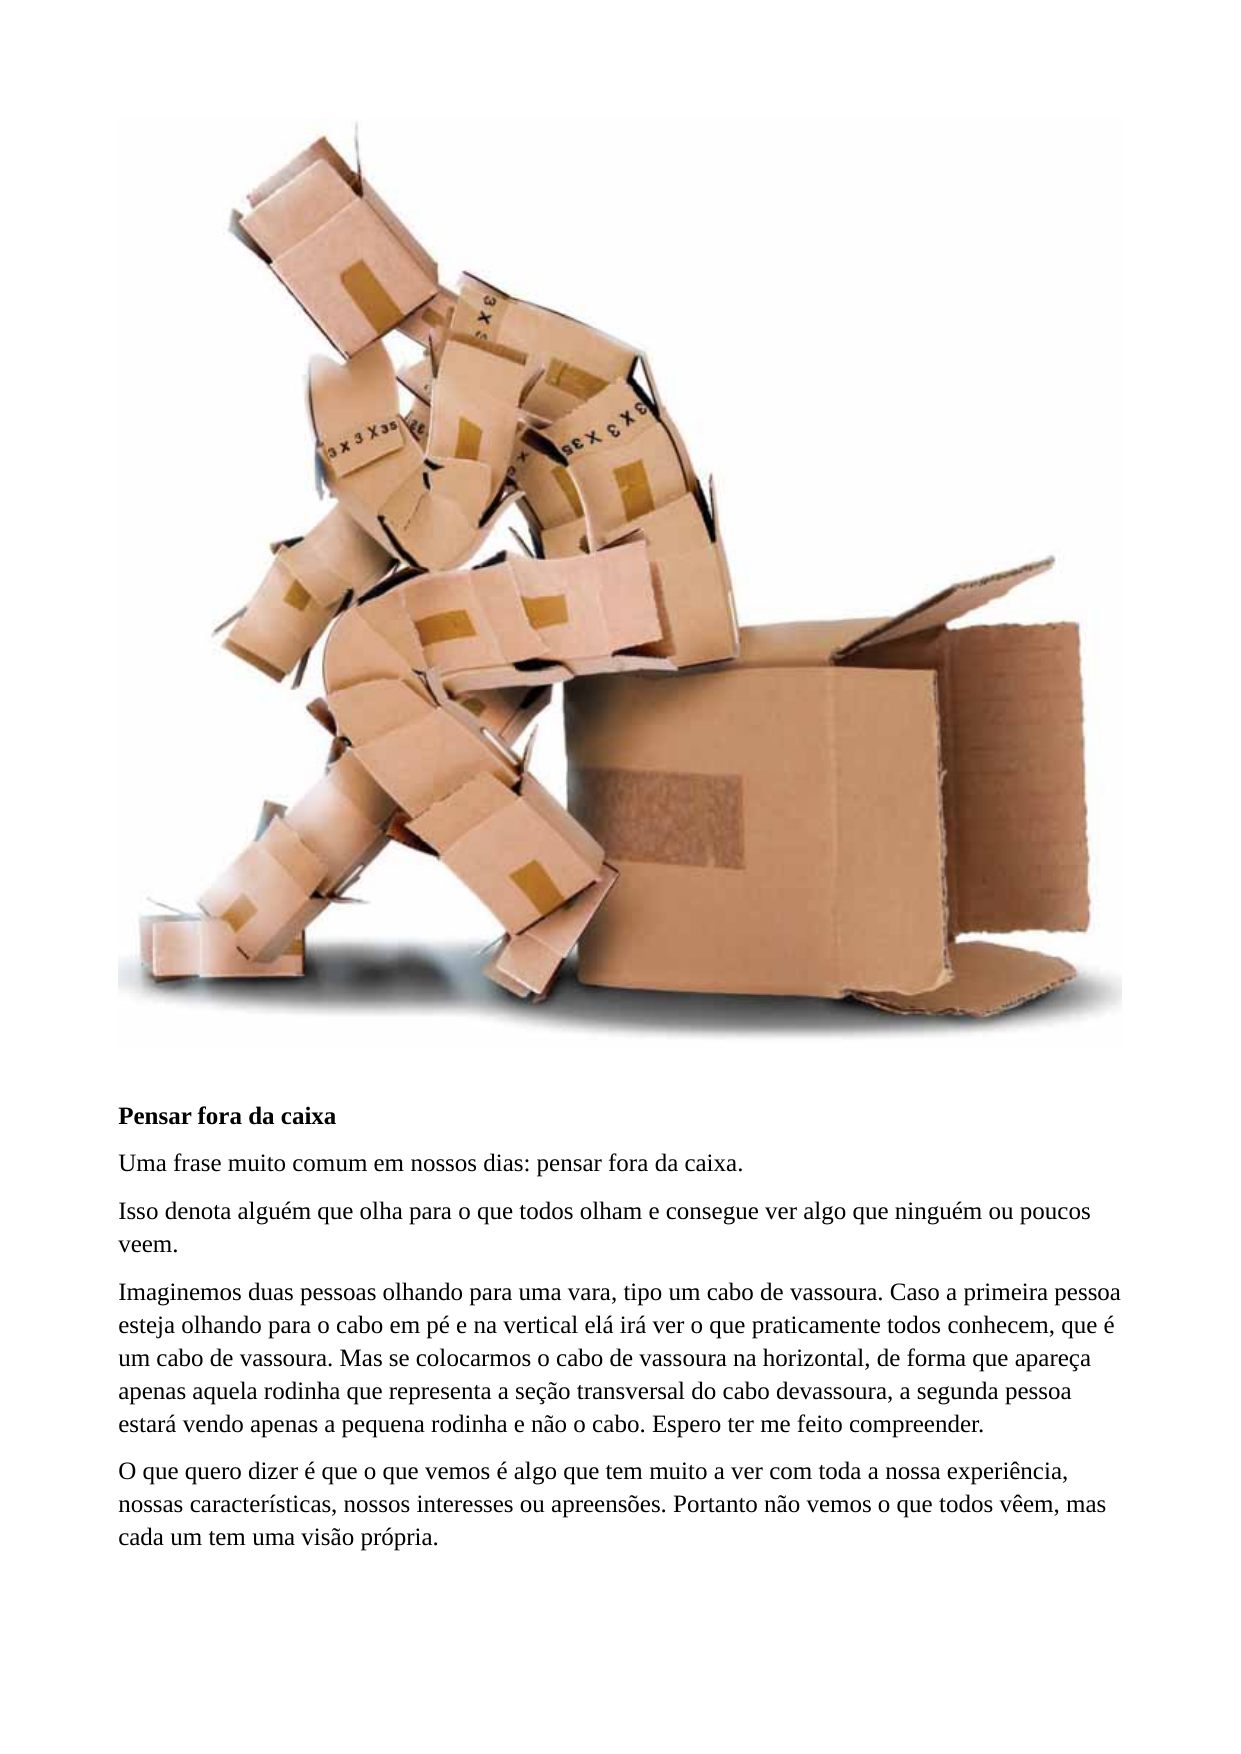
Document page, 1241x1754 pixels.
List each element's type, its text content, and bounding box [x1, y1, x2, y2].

text Isso denota alguém que olha para o que todos olham e consegue ver algo que ninguém ou poucos veem. [118, 1196, 1122, 1258]
text O que quero dizer é que o que vemos é algo que tem muito a ver com toda a nossa experiência, nossas características, nossos interesses ou apreensões. Portanto não vemos o que todos vêem, mas cada um tem uma visão própria. [118, 1456, 1122, 1551]
picture [118, 118, 1123, 1049]
text Imaginemos duas pessoas olhando para uma vara, tipo um cabo de vassoura. Caso a primeira pessoa esteja olhando para o cabo em pé e na vertical elá irá ver o que praticamente todos conhecem, que é um cabo de vassoura. Mas se colocarmos o cabo de vassoura na horizontal, de forma que apareça apenas aquela rodinha que representa a seção transversal do cabo devassoura, a segunda pessoa estará vendo apenas a pequena rodinha e não o cabo. Espero ter me feito compreender. [118, 1277, 1122, 1438]
text Uma frase muito comum em nossos dias: pensar fora da caixa. [118, 1148, 1122, 1177]
text Pensar fora da caixa [118, 1101, 1122, 1130]
